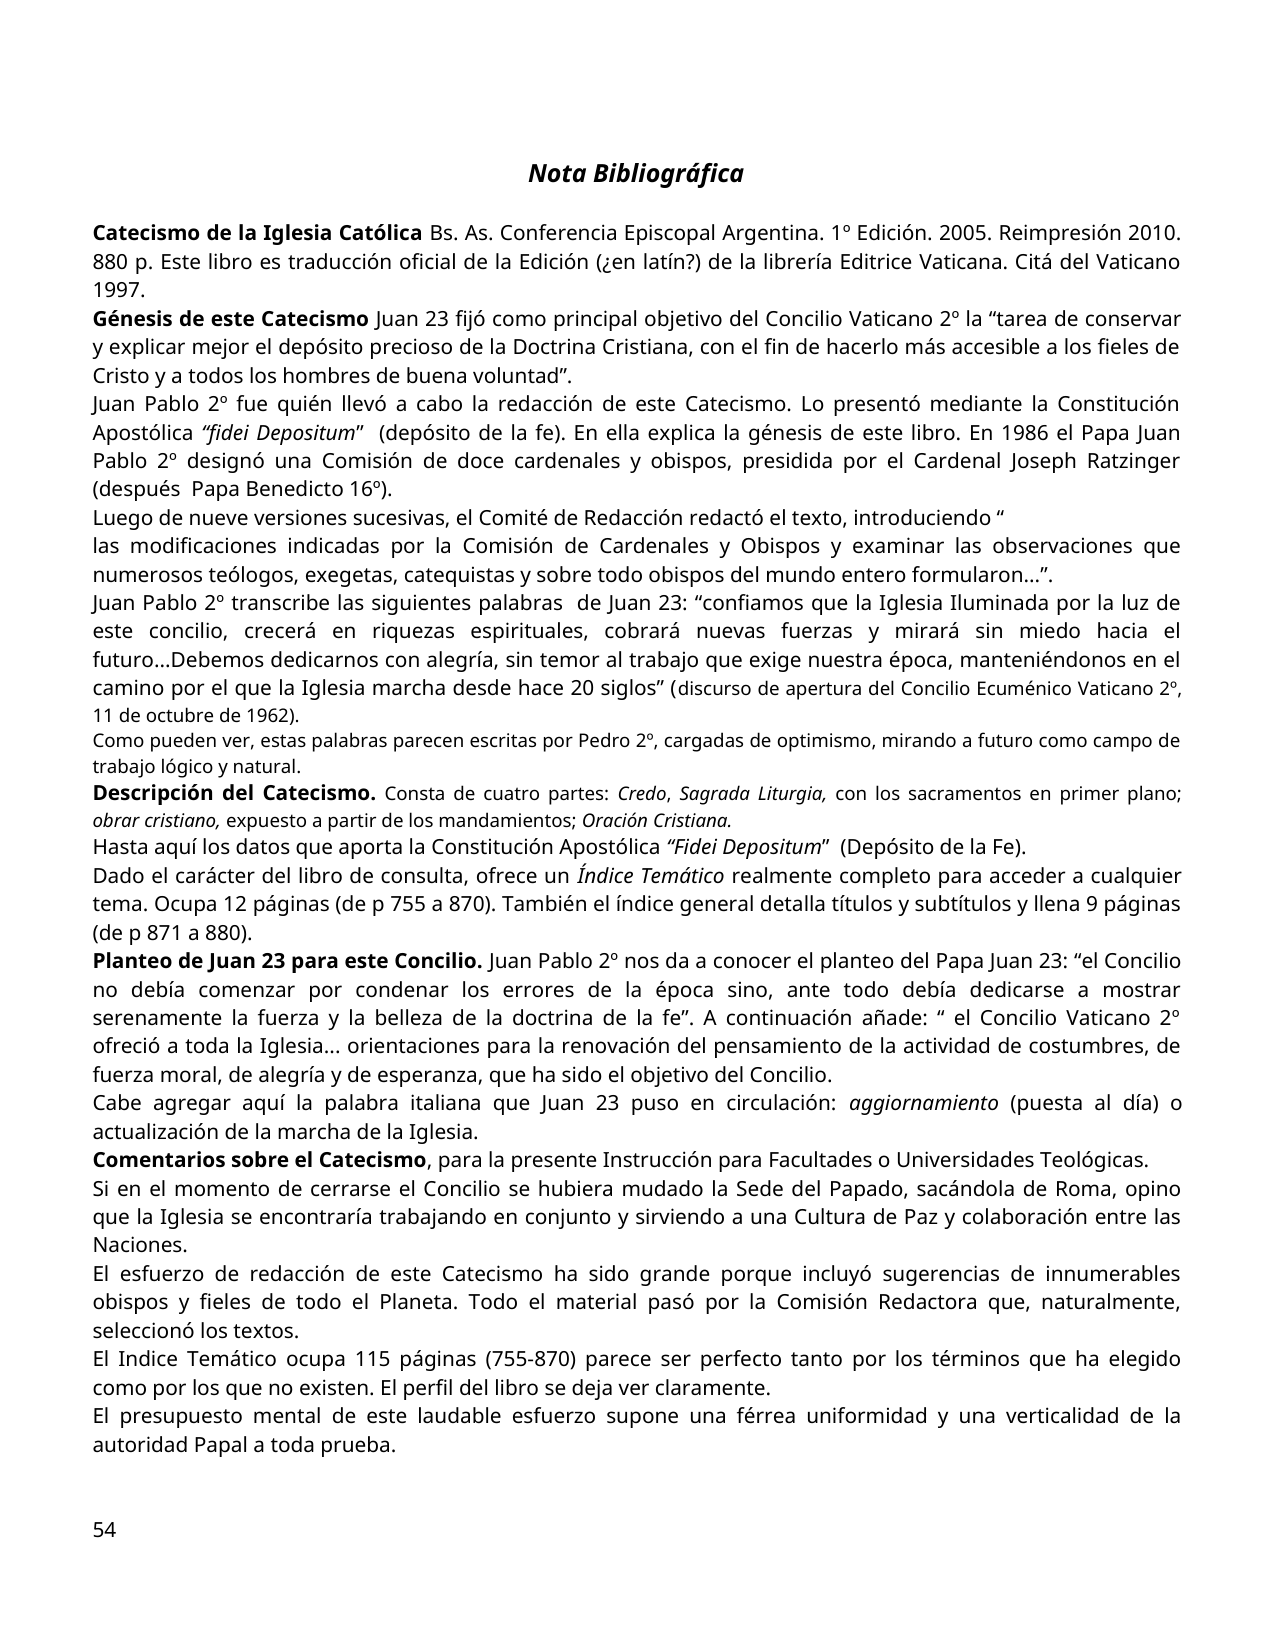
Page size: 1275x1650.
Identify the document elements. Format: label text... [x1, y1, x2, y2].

list El Indice Temático ocupa 115 páginas (755-870) parece ser perfecto tanto por los términos que ha elegido como por los que no existen. El perfil del libro se deja ver claramente. [92, 1344, 1182, 1401]
subtitle Nota Bibliográfica [92, 156, 1182, 190]
text las modificaciones indicadas por la Comisión de Cardenales y Obispos y examinar las observaciones que numerosos teólogos, exegetas, catequistas y sobre todo obispos del mundo entero formularon...”. [92, 531, 1182, 588]
subtitle Descripción del Catecismo. Consta de cuatro partes: Credo, Sagrada Liturgia, con los sacramentos en primer plano; obrar cristiano, expuesto a partir de los mandamientos; Oración Cristiana. [92, 778, 1182, 832]
text Como pueden ver, estas palabras parecen escritas por Pedro 2º, cargadas de optimismo, mirando a futuro como campo de trabajo lógico y natural. [92, 727, 1182, 778]
text Génesis de este Catecismo Juan 23 fijó como principal objetivo del Concilio Vaticano 2º la “tarea de conservar y explicar mejor el depósito precioso de la Doctrina Cristiana, con el fin de hacerlo más accesible a los fieles de Cristo y a todos los hombres de buena voluntad”. [92, 304, 1182, 389]
text Si en el momento de cerrarse el Concilio se hubiera mudado la Sede del Papado, sacándola de Roma, opino que la Iglesia se encontraría trabajando en conjunto y sirviendo a una Cultura de Paz y colaboración entre las Naciones. [92, 1174, 1182, 1259]
text Juan Pablo 2º transcribe las siguientes palabras de Juan 23: “confiamos que la Iglesia Iluminada por la luz de este concilio, crecerá en riquezas espirituales, cobrará nuevas fuerzas y mirará sin miedo hacia el futuro...Debemos dedicarnos con alegría, sin temor al trabajo que exige nuestra época, manteniéndonos en el camino por el que la Iglesia marcha desde hace 20 siglos” (discurso de apertura del Concilio Ecuménico Vaticano 2º, 11 de octubre de 1962). [92, 588, 1182, 727]
text Juan Pablo 2º fue quién llevó a cabo la redacción de este Catecismo. Lo presentó mediante la Constitución Apostólica “fidei Depositum” (depósito de la fe). En ella explica la génesis de este libro. En 1986 el Papa Juan Pablo 2º designó una Comisión de doce cardenales y obispos, presidida por el Cardenal Joseph Ratzinger (después Papa Benedicto 16º). [92, 389, 1182, 503]
text Dado el carácter del libro de consulta, ofrece un Índice Temático realmente completo para acceder a cualquier tema. Ocupa 12 páginas (de p 755 a 870). También el índice general detalla títulos y subtítulos y llena 9 páginas (de p 871 a 880). [92, 861, 1182, 946]
subtitle Planteo de Juan 23 para este Concilio. Juan Pablo 2º nos da a conocer el planteo del Papa Juan 23: “el Concilio no debía comenzar por condenar los errores de la época sino, ante todo debía dedicarse a mostrar serenamente la fuerza y la belleza de la doctrina de la fe”. A continuación añade: “ el Concilio Vaticano 2º ofreció a toda la Iglesia... orientaciones para la renovación del pensamiento de la actividad de costumbres, de fuerza moral, de alegría y de esperanza, que ha sido el objetivo del Concilio. [92, 946, 1182, 1088]
text Hasta aquí los datos que aporta la Constitución Apostólica “Fidei Depositum” (Depósito de la Fe). [92, 832, 1182, 861]
text Comentarios sobre el Catecismo, para la presente Instrucción para Facultades o Universidades Teológicas. [92, 1145, 1182, 1174]
text Cabe agregar aquí la palabra italiana que Juan 23 puso en circulación: aggiornamiento (puesta al día) o actualización de la marcha de la Iglesia. [92, 1088, 1182, 1145]
text Catecismo de la Iglesia Católica Bs. As. Conferencia Episcopal Argentina. 1º Edición. 2005. Reimpresión 2010. 880 p. Este libro es traducción oficial de la Edición (¿en latín?) de la librería Editrice Vaticana. Citá del Vaticano 1997. [92, 218, 1182, 304]
list El esfuerzo de redacción de este Catecismo ha sido grande porque incluyó sugerencias de innumerables obispos y fieles de todo el Planeta. Todo el material pasó por la Comisión Redactora que, naturalmente, seleccionó los textos. [92, 1259, 1182, 1344]
list El presupuesto mental de este laudable esfuerzo supone una férrea uniformidad y una verticalidad de la autoridad Papal a toda prueba. [92, 1401, 1182, 1458]
text Luego de nueve versiones sucesivas, el Comité de Redacción redactó el texto, introduciendo “ [92, 503, 1182, 531]
